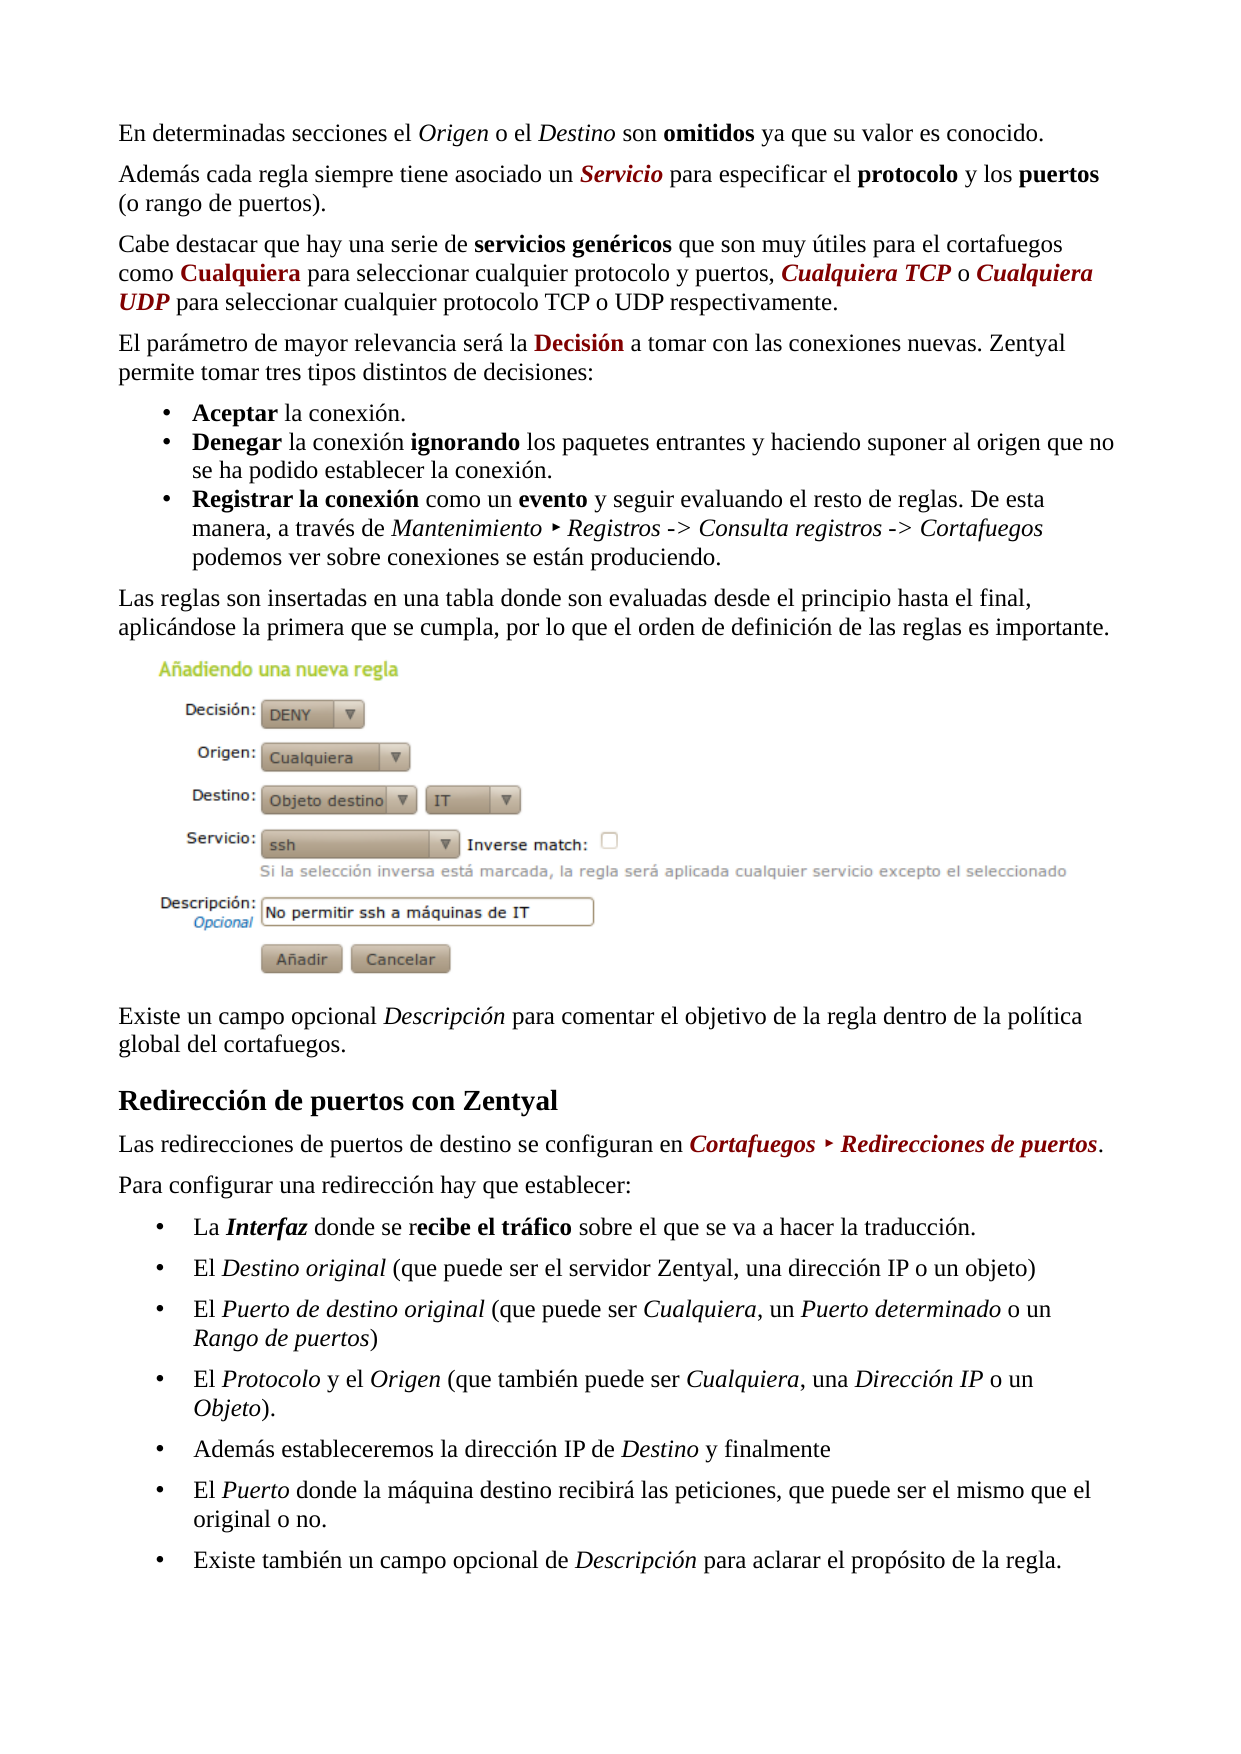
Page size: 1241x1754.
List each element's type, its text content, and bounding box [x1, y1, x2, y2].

text Existe un campo opcional Descripción para comentar el objetivo de la regla dentro de la política global del cortafuegos. [118, 653, 1122, 1058]
picture [148, 653, 1092, 1001]
list El Puerto donde la máquina destino recibirá las peticiones, que puede ser el mismo que el original o no. [156, 1476, 1122, 1533]
text En determinadas secciones el Origen o el Destino son omitidos ya que su valor es conocido. [118, 118, 1122, 147]
list Aceptar la conexión. [162, 398, 1122, 427]
list El Protocolo y el Origen (que también puede ser Cualquiera, una Dirección IP o un Objeto). [156, 1364, 1122, 1422]
text Las redirecciones de puertos de destino se configuran en Cortafuegos ‣ Redirecciones de puertos. [118, 1129, 1122, 1158]
text Para configurar una redirección hay que establecer: [118, 1171, 1122, 1199]
list El Puerto de destino original (que puede ser Cualquiera, un Puerto determinado o un Rango de puertos) [156, 1294, 1122, 1352]
list Existe también un campo opcional de Descripción para aclarar el propósito de la regla. [156, 1546, 1122, 1574]
text Cabe destacar que hay una serie de servicios genéricos que son muy útiles para el cortafuegos como Cualquiera para seleccionar cualquier protocolo y puertos, Cualquiera TCP o Cualquiera UDP para seleccionar cualquier protocolo TCP o UDP respectivamente. [118, 229, 1122, 316]
list La Interfaz donde se recibe el tráfico sobre el que se va a hacer la traducción. [156, 1212, 1122, 1241]
list El Destino original (que puede ser el servidor Zentyal, una dirección IP o un objeto) [156, 1253, 1122, 1282]
text Las reglas son insertadas en una tabla donde son evaluadas desde el principio hasta el final, aplicándose la primera que se cumpla, por lo que el orden de definición de las reglas es importante. [118, 583, 1122, 641]
list Además estableceremos la dirección IP de Destino y finalmente [156, 1434, 1122, 1463]
list Registrar la conexión como un evento y seguir evaluando el resto de reglas. De esta manera, a través de Mantenimiento ‣ Registros -> Consulta registros -> Cortafuegos podemos ver sobre conexiones se están produciendo. [162, 484, 1122, 571]
subtitle Redirección de puertos con Zentyal [118, 1083, 1122, 1117]
text Además cada regla siempre tiene asociado un Servicio para especificar el protocolo y los puertos (o rango de puertos). [118, 159, 1122, 217]
list Denegar la conexión ignorando los paquetes entrantes y haciendo suponer al origen que no se ha podido establecer la conexión. [162, 427, 1122, 484]
text El parámetro de mayor relevancia será la Decisión a tomar con las conexiones nuevas. Zentyal permite tomar tres tipos distintos de decisiones: [118, 328, 1122, 386]
